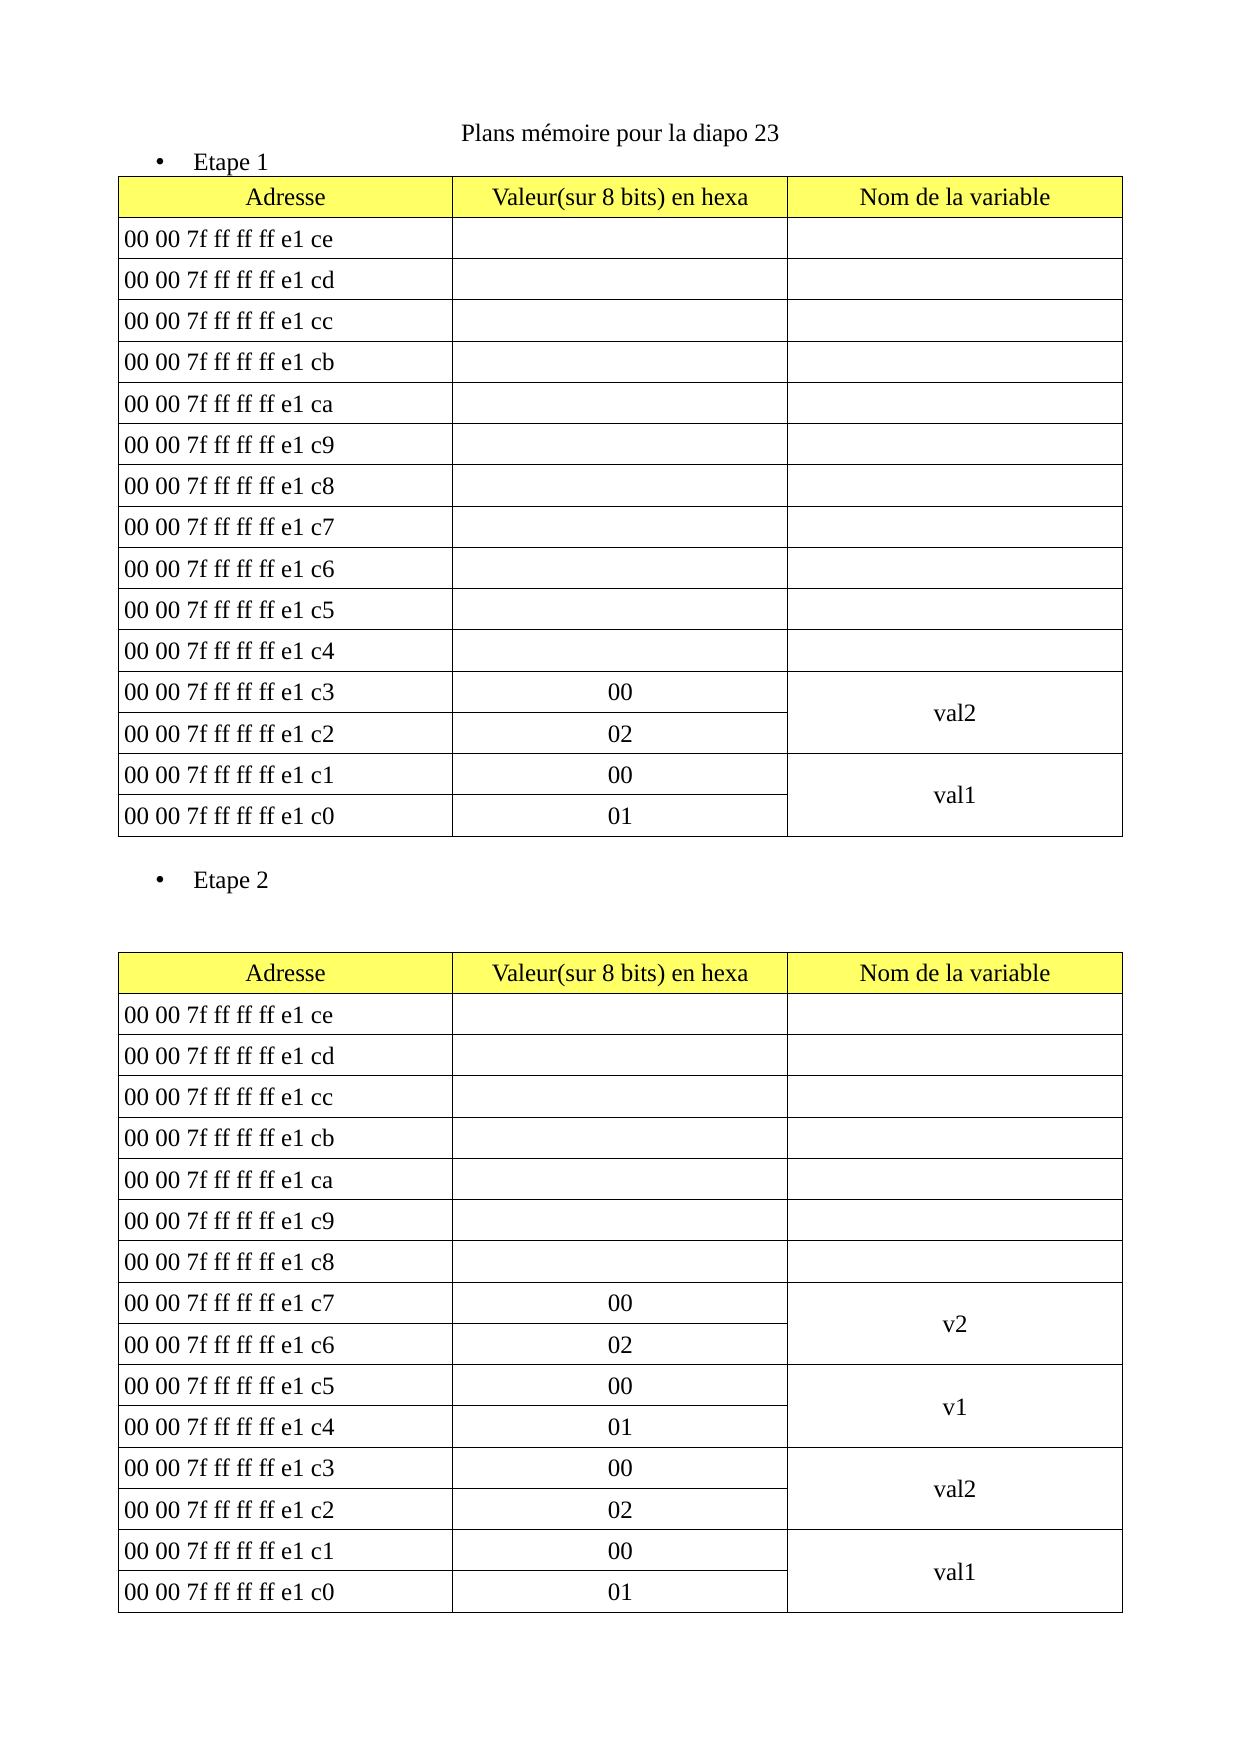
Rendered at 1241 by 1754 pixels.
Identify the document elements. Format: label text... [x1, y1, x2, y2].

table_cell 02 [453, 713, 787, 753]
table_cell 00 00 7f ff ff ff e1 c8 [119, 465, 452, 506]
table_cell 00 00 7f ff ff ff e1 ce [119, 994, 452, 1034]
table_cell [788, 1035, 1122, 1075]
table_cell [788, 1118, 1122, 1158]
table_cell 00 [453, 1283, 787, 1323]
table_cell 00 00 7f ff ff ff e1 cb [119, 1118, 452, 1158]
table_cell [788, 1076, 1122, 1117]
table_cell [788, 994, 1122, 1034]
table_cell [453, 342, 787, 382]
list Etape 2 [156, 865, 1122, 894]
table_cell 01 [453, 1406, 787, 1447]
table_cell [453, 630, 787, 671]
table_cell [453, 300, 787, 341]
table_cell [453, 589, 787, 629]
table_cell [453, 548, 787, 588]
table_cell [788, 548, 1122, 588]
table_cell 00 00 7f ff ff ff e1 c5 [119, 589, 452, 629]
table_cell [453, 1200, 787, 1240]
table_cell 00 00 7f ff ff ff e1 ca [119, 383, 452, 423]
table_cell val2 [788, 672, 1122, 753]
table_cell 00 00 7f ff ff ff e1 c3 [119, 672, 452, 712]
table_cell 00 00 7f ff ff ff e1 c2 [119, 1489, 452, 1529]
table_cell 00 [453, 672, 787, 712]
table_cell 00 00 7f ff ff ff e1 c9 [119, 1200, 452, 1240]
table_cell 00 [453, 754, 787, 794]
table_cell 00 00 7f ff ff ff e1 c6 [119, 1324, 452, 1364]
table_cell [788, 1241, 1122, 1282]
table_cell [453, 465, 787, 506]
table_cell [788, 424, 1122, 464]
table_cell 00 00 7f ff ff ff e1 c7 [119, 1283, 452, 1323]
table_cell 00 00 7f ff ff ff e1 cc [119, 1076, 452, 1117]
table_cell [453, 1241, 787, 1282]
table_header Nom de la variable [788, 177, 1122, 217]
table_header Adresse [119, 177, 452, 217]
table_header Valeur(sur 8 bits) en hexa [453, 177, 787, 217]
table_cell 00 00 7f ff ff ff e1 c3 [119, 1448, 452, 1488]
table_cell 00 00 7f ff ff ff e1 c4 [119, 1406, 452, 1447]
table_cell 00 00 7f ff ff ff e1 c1 [119, 754, 452, 794]
table_cell v2 [788, 1283, 1122, 1364]
text Plans mémoire pour la diapo 23 [118, 118, 1122, 147]
table_cell [453, 1159, 787, 1199]
table_cell 00 00 7f ff ff ff e1 ce [119, 218, 452, 258]
table_cell [788, 342, 1122, 382]
table_cell [788, 259, 1122, 299]
table_cell 00 00 7f ff ff ff e1 c7 [119, 507, 452, 547]
table_cell [788, 383, 1122, 423]
table_cell 00 00 7f ff ff ff e1 c6 [119, 548, 452, 588]
table_cell [788, 1159, 1122, 1199]
table_header Nom de la variable [788, 953, 1122, 993]
table_cell 02 [453, 1324, 787, 1364]
table_cell 00 00 7f ff ff ff e1 cd [119, 1035, 452, 1075]
table_cell [453, 383, 787, 423]
table_cell [788, 465, 1122, 506]
table_cell 00 00 7f ff ff ff e1 cd [119, 259, 452, 299]
table_cell 01 [453, 1571, 787, 1612]
table_cell 02 [453, 1489, 787, 1529]
table_cell val2 [788, 1448, 1122, 1529]
table_cell [453, 1035, 787, 1075]
table_cell 00 00 7f ff ff ff e1 c0 [119, 795, 452, 836]
table_cell 00 00 7f ff ff ff e1 c1 [119, 1530, 452, 1570]
table_cell [453, 1076, 787, 1117]
table_cell [453, 424, 787, 464]
table_cell 00 00 7f ff ff ff e1 c5 [119, 1365, 452, 1405]
table_cell 00 [453, 1365, 787, 1405]
table_cell 00 00 7f ff ff ff e1 ca [119, 1159, 452, 1199]
table_cell [788, 630, 1122, 671]
table_cell val1 [788, 754, 1122, 836]
table_cell [453, 259, 787, 299]
table_cell 00 [453, 1448, 787, 1488]
table_cell [453, 218, 787, 258]
table_cell [453, 1118, 787, 1158]
table_cell v1 [788, 1365, 1122, 1447]
table_cell 00 00 7f ff ff ff e1 cc [119, 300, 452, 341]
table_cell 00 00 7f ff ff ff e1 c8 [119, 1241, 452, 1282]
table_cell 00 00 7f ff ff ff e1 cb [119, 342, 452, 382]
list Etape 1 [156, 147, 1122, 176]
table_cell [453, 507, 787, 547]
table_cell val1 [788, 1530, 1122, 1612]
table_cell [788, 507, 1122, 547]
table_cell [788, 1200, 1122, 1240]
table_cell 00 [453, 1530, 787, 1570]
table_header Valeur(sur 8 bits) en hexa [453, 953, 787, 993]
table_cell 00 00 7f ff ff ff e1 c0 [119, 1571, 452, 1612]
table_cell 00 00 7f ff ff ff e1 c2 [119, 713, 452, 753]
table_cell [453, 994, 787, 1034]
table_cell [788, 589, 1122, 629]
table_cell 00 00 7f ff ff ff e1 c9 [119, 424, 452, 464]
table_cell 01 [453, 795, 787, 836]
table_cell 00 00 7f ff ff ff e1 c4 [119, 630, 452, 671]
table_cell [788, 218, 1122, 258]
table_cell [788, 300, 1122, 341]
table_header Adresse [119, 953, 452, 993]
